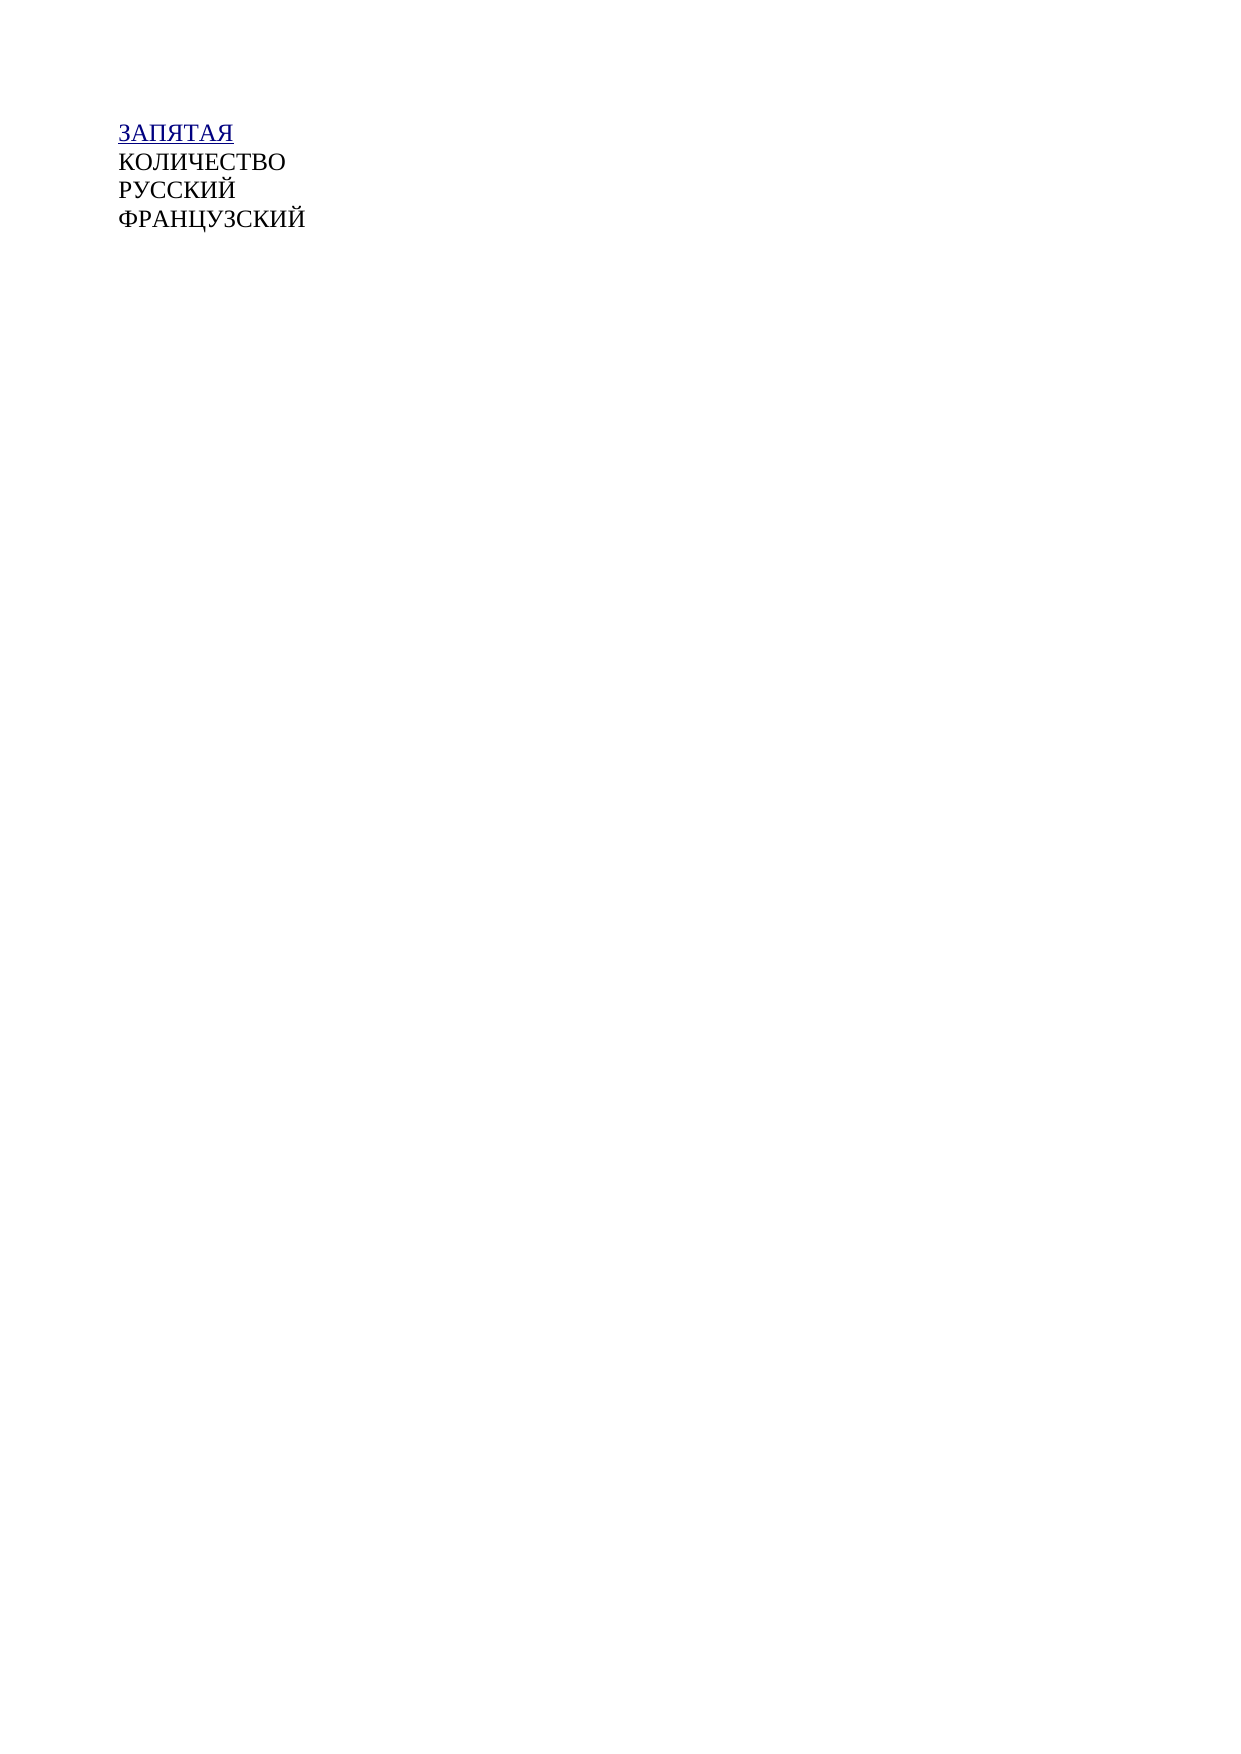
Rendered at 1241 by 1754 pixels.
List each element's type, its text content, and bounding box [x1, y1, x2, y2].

text ФРАНЦУЗСКИЙ [118, 204, 1122, 233]
text РУССКИЙ [118, 176, 1122, 204]
text ЗАПЯТАЯ [118, 118, 1122, 147]
text КОЛИЧЕСТВО [118, 147, 1122, 176]
